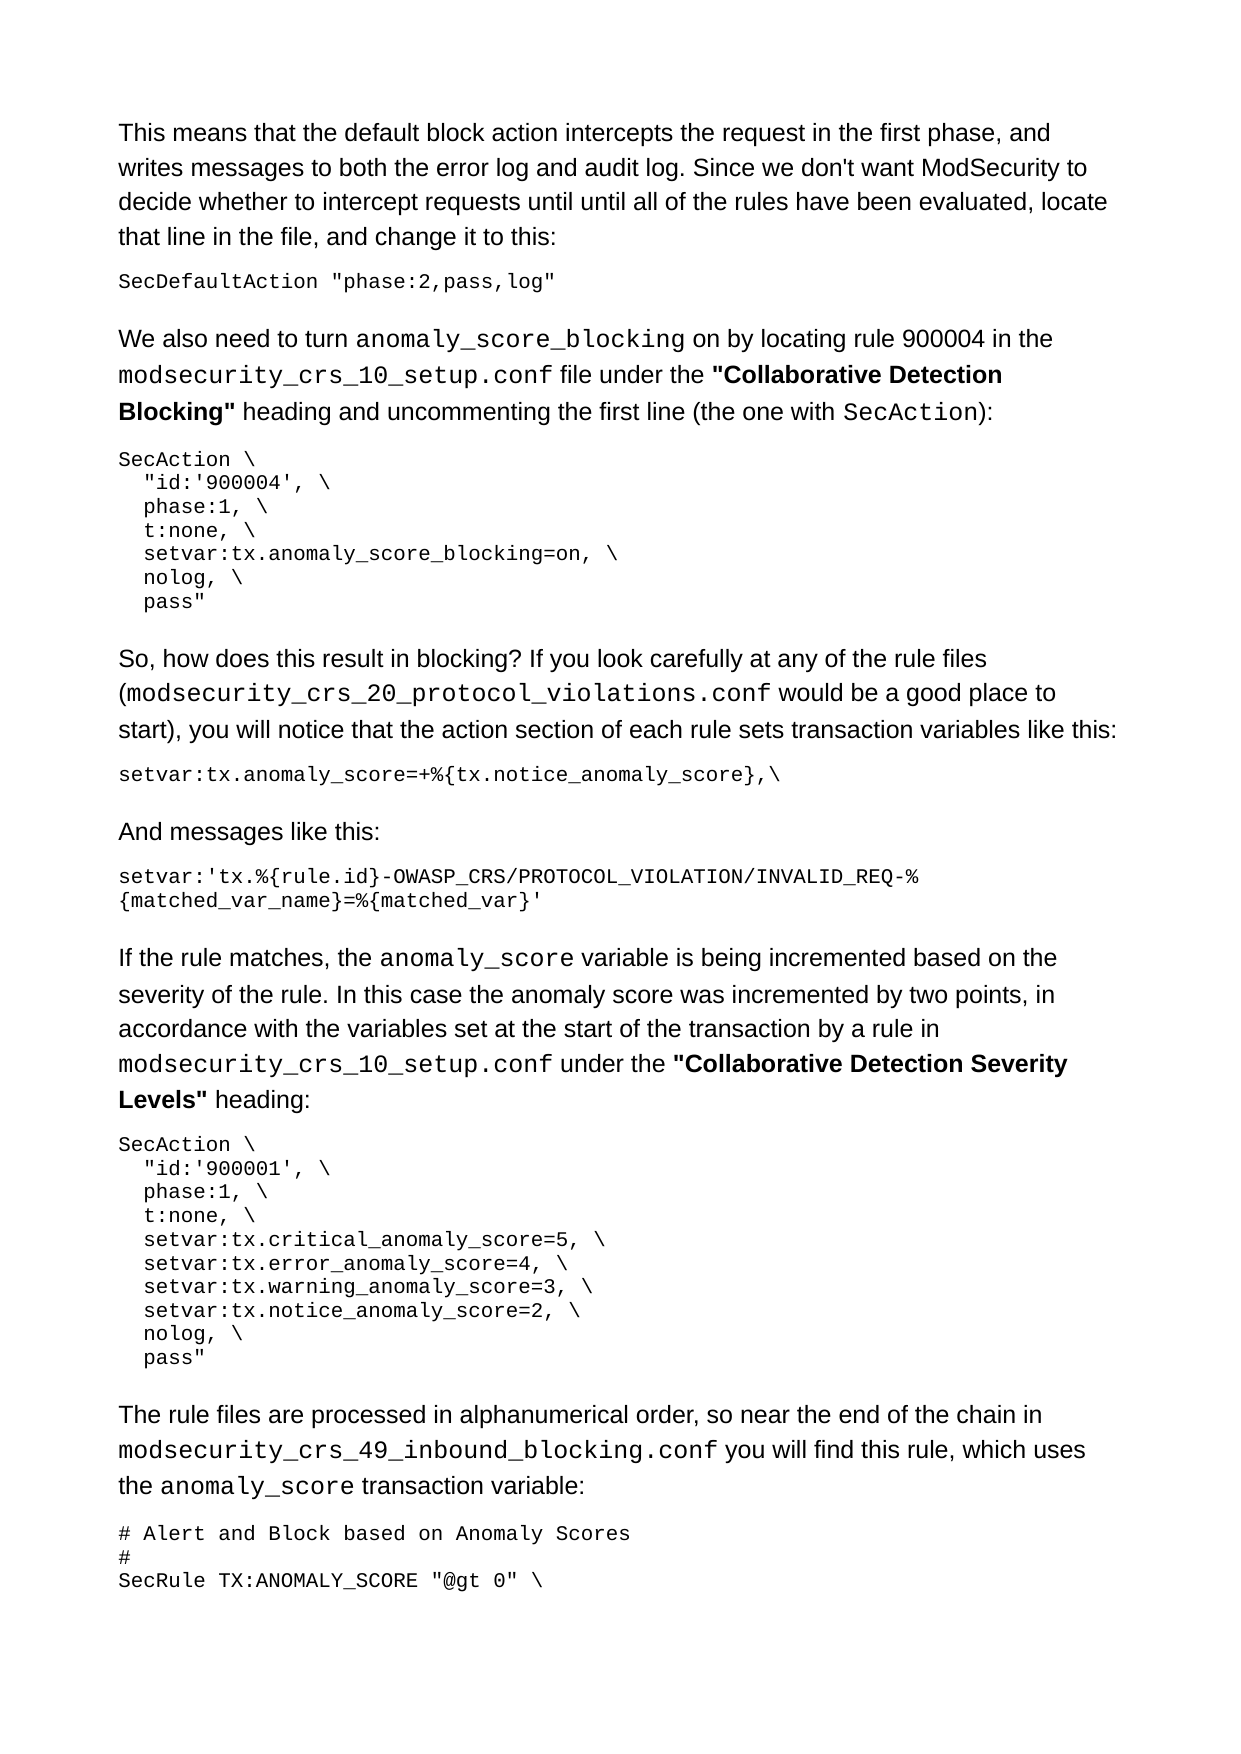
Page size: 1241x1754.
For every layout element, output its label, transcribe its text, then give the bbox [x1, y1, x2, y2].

text The rule files are processed in alphanumerical order, so near the end of the chain in modsecurity_crs_49_inbound_blocking.conf you will find this rule, which uses the anomaly_score transaction variable: [118, 1400, 1122, 1502]
text setvar:tx.notice_anomaly_score=2, \ [118, 1300, 1122, 1323]
text setvar:tx.anomaly_score=+%{tx.notice_anomaly_score},\ [118, 764, 1122, 788]
text pass" [118, 1347, 1122, 1371]
text t:none, \ [118, 520, 1122, 543]
text nolog, \ [118, 1323, 1122, 1347]
text So, how does this result in blocking? If you look carefully at any of the rule files (modsecurity_crs_20_protocol_violations.conf would be a good place to start), you will notice that the action section of each rule sets transaction variables like this: [118, 644, 1122, 744]
text # Alert and Block based on Anomaly Scores [118, 1523, 1122, 1547]
text This means that the default block action intercepts the request in the first phase, and writes messages to both the error log and audit log. Since we don't want ModSecurity to decide whether to intercept requests until until all of the rules have been evaluated, locate that line in the file, and change it to this: [118, 118, 1122, 250]
text setvar:tx.critical_anomaly_score=5, \ [118, 1229, 1122, 1252]
text "id:'900001', \ [118, 1158, 1122, 1182]
text SecDefaultAction "phase:2,pass,log" [118, 271, 1122, 294]
text # [118, 1547, 1122, 1570]
text SecRule TX:ANOMALY_SCORE "@gt 0" \ [118, 1570, 1122, 1594]
text SecAction \ [118, 1134, 1122, 1158]
text setvar:tx.error_anomaly_score=4, \ [118, 1252, 1122, 1276]
text And messages like this: [118, 817, 1122, 846]
text phase:1, \ [118, 1182, 1122, 1205]
text t:none, \ [118, 1205, 1122, 1229]
text phase:1, \ [118, 496, 1122, 520]
text pass" [118, 591, 1122, 614]
text nolog, \ [118, 567, 1122, 591]
text setvar:'tx.%{rule.id}-OWASP_CRS/PROTOCOL_VIOLATION/INVALID_REQ-%{matched_var_name}=%{matched_var}' [118, 866, 1122, 913]
text We also need to turn anomaly_score_blocking on by locating rule 900004 in the modsecurity_crs_10_setup.conf file under the "Collaborative Detection Blocking" heading and uncommenting the first line (the one with SecAction): [118, 324, 1122, 428]
text SecAction \ [118, 449, 1122, 472]
text "id:'900004', \ [118, 472, 1122, 496]
text setvar:tx.anomaly_score_blocking=on, \ [118, 543, 1122, 567]
text If the rule matches, the anomaly_score variable is being incremented based on the severity of the rule. In this case the anomaly score was incremented by two points, in accordance with the variables set at the start of the transaction by a rule in modsecurity_crs_10_setup.conf under the "Collaborative Detection Severity Levels" heading: [118, 943, 1122, 1114]
text setvar:tx.warning_anomaly_score=3, \ [118, 1276, 1122, 1300]
